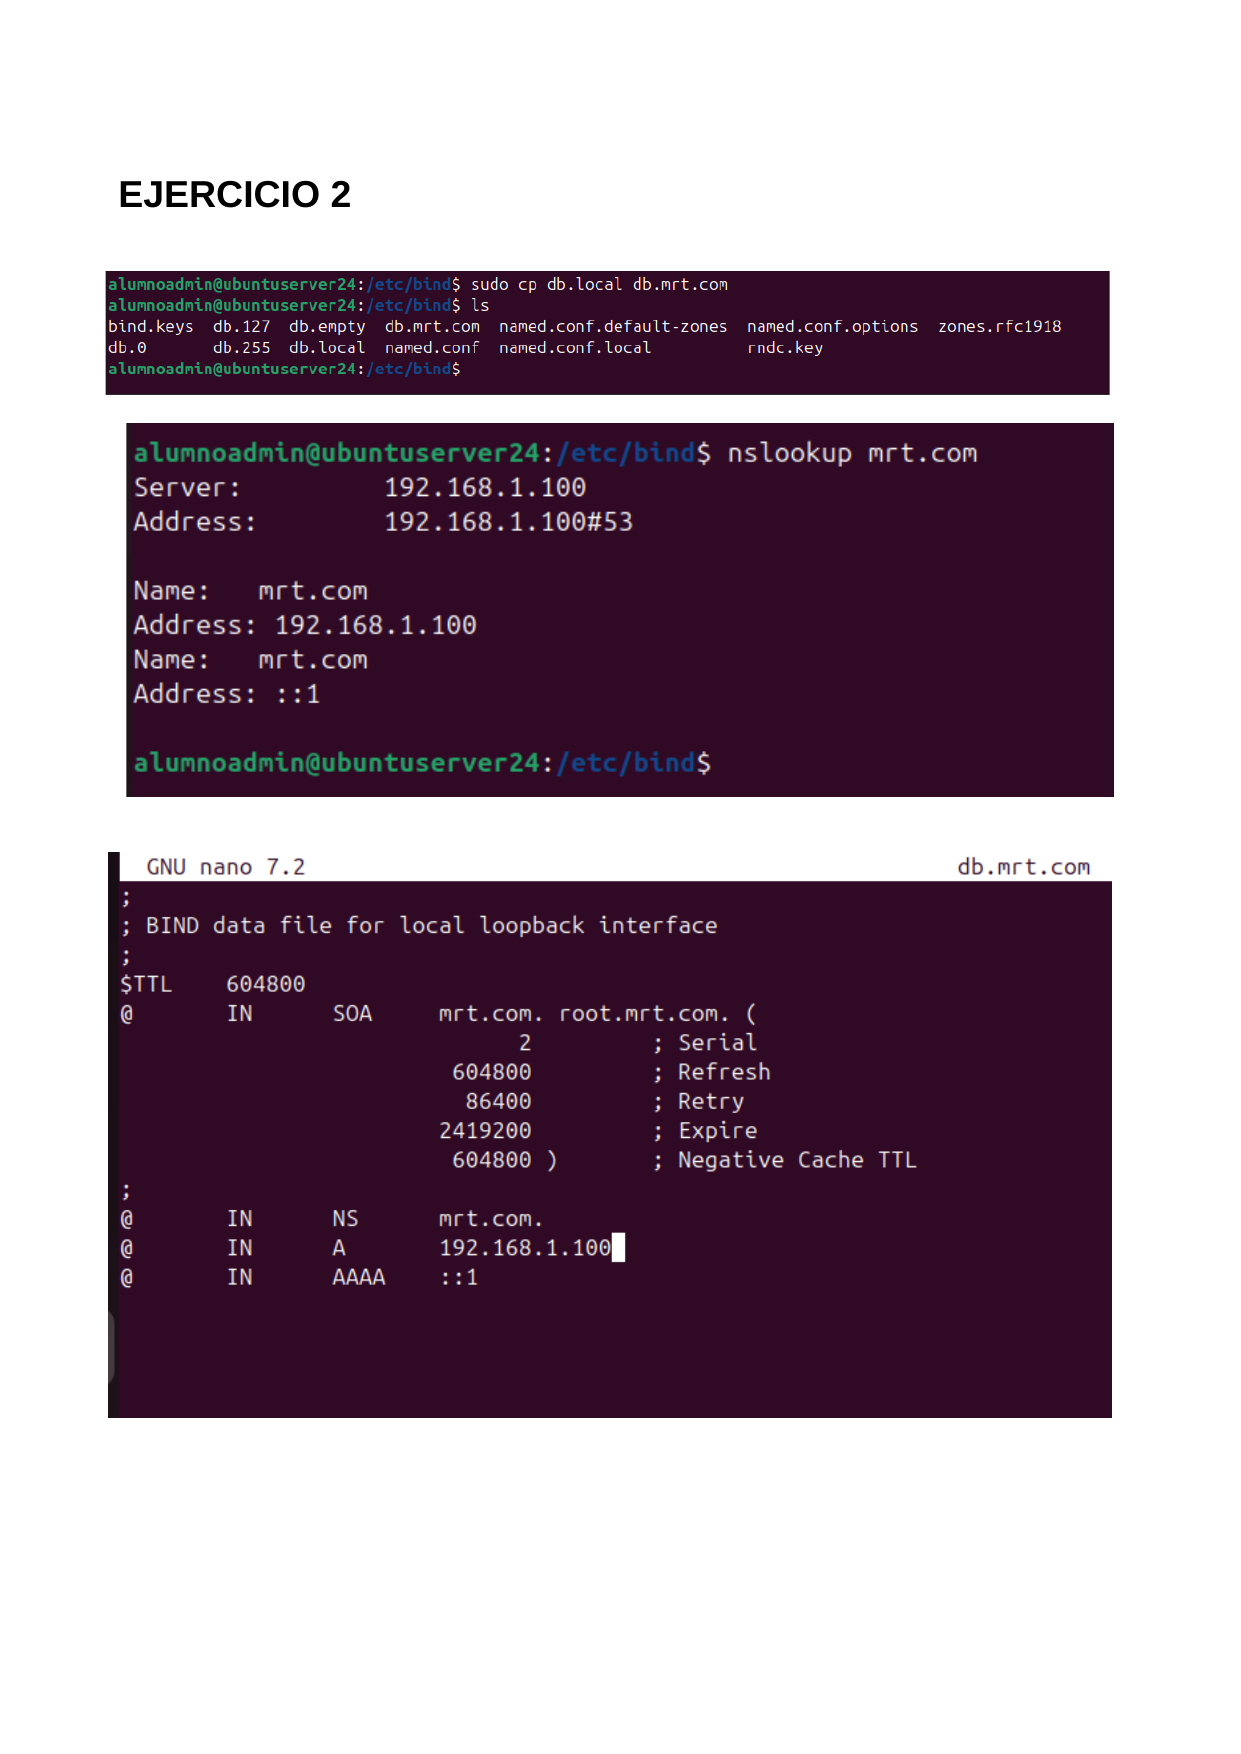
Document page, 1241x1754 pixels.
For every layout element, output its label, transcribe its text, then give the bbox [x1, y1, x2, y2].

picture [108, 852, 1112, 1418]
subtitle EJERCICIO 2 [118, 172, 1122, 215]
picture [126, 423, 1114, 797]
picture [105, 271, 1110, 395]
